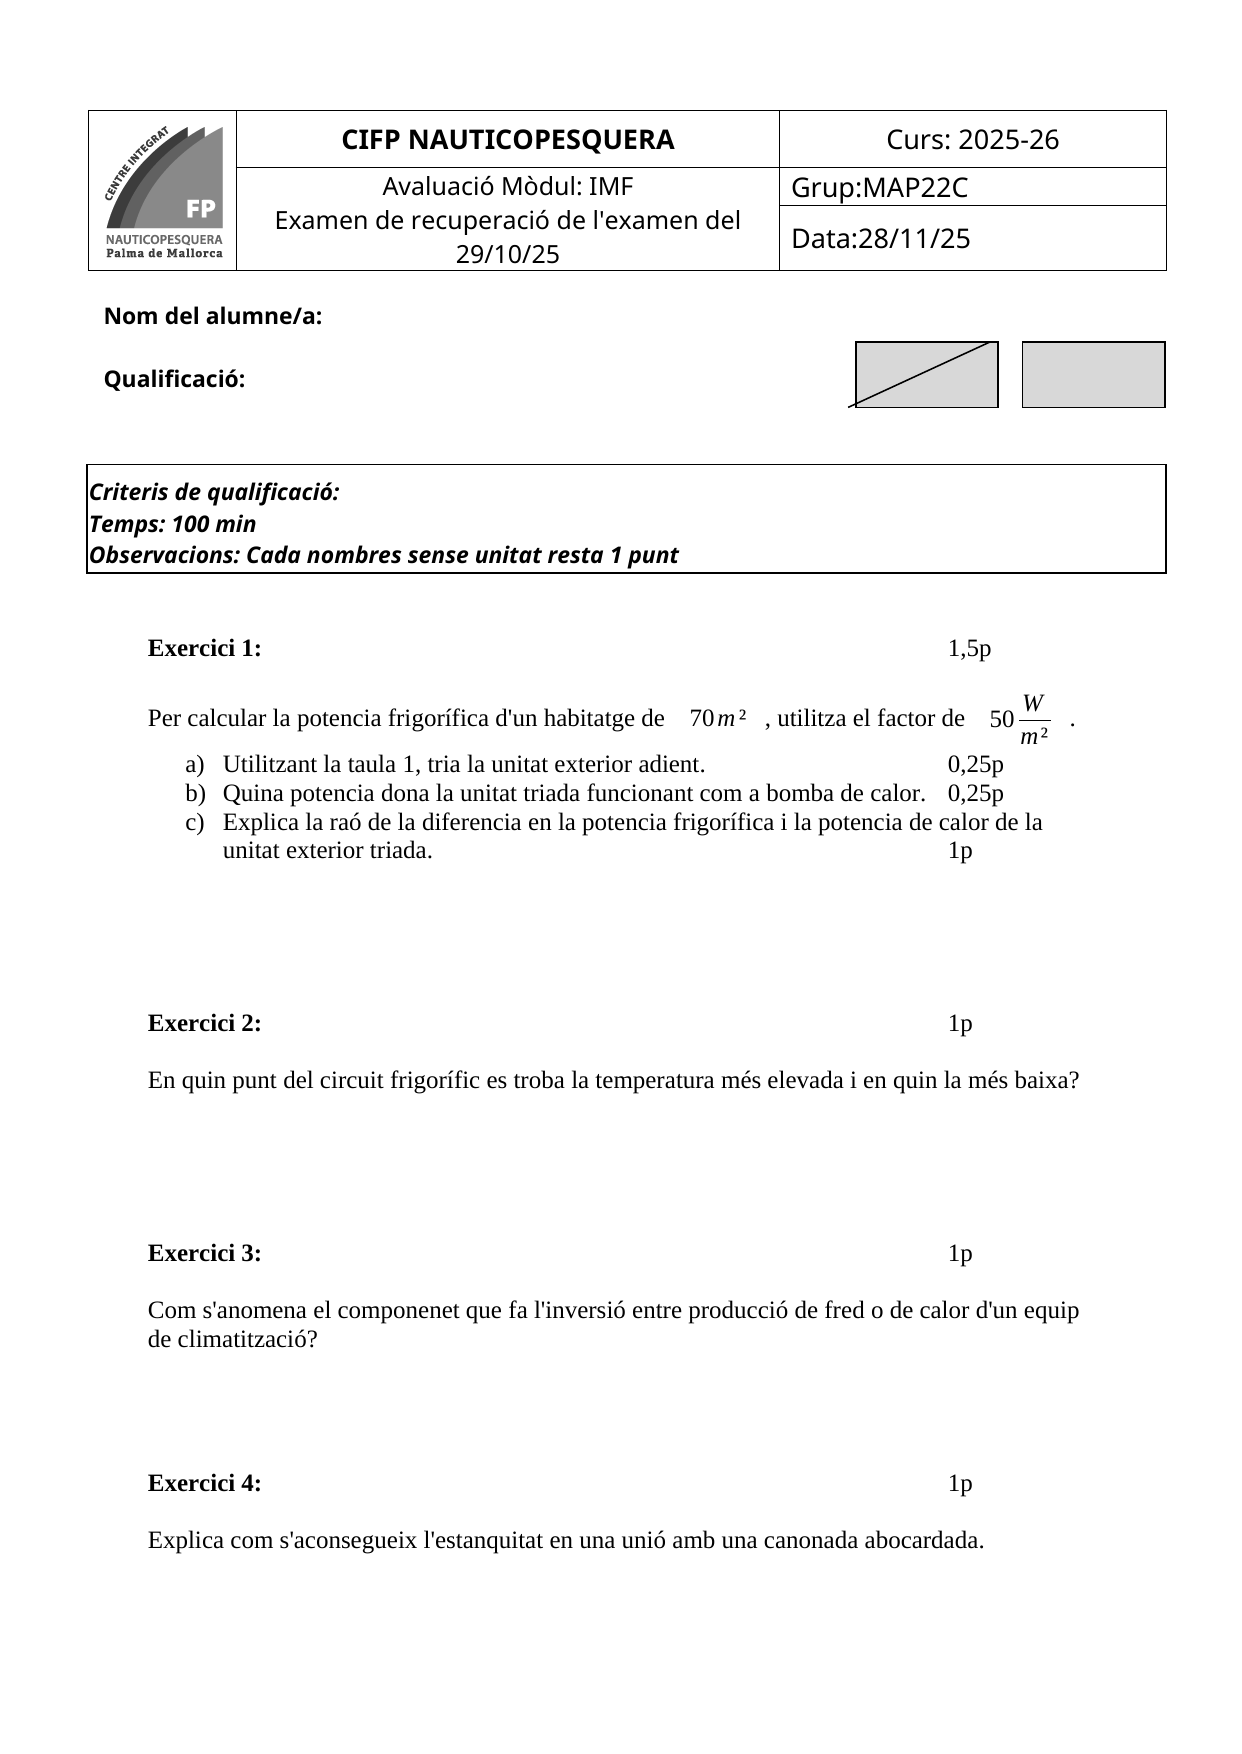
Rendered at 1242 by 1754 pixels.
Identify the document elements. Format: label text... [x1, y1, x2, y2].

text Exercici 2: 1p [148, 1008, 1094, 1037]
text Criteris de qualificació: [89, 476, 1094, 508]
text Per calcular la potencia frigorífica d'un habitatge de , utilitza el factor de . [148, 690, 1094, 749]
text Qualificació: [103, 363, 855, 394]
text Exercici 3: 1p [148, 1238, 1094, 1267]
text En quin punt del circuit frigorífic es troba la temperatura més elevada i en quin la més baixa? [148, 1065, 1094, 1094]
text Nom del alumne/a: [103, 300, 1094, 331]
list Explica la raó de la diferencia en la potencia frigorífica i la potencia de calor de la unitat exterior triada. 1p [185, 807, 1094, 864]
text Explica com s'aconsegueix l'estanquitat en una unió amb una canonada abocardada. [148, 1525, 1094, 1554]
text Exercici 1: 1,5p [148, 633, 1094, 661]
list Quina potencia dona la unitat triada funcionant com a bomba de calor. 0,25p [185, 778, 1094, 807]
text Exercici 4: 1p [148, 1468, 1094, 1497]
picture [100, 116, 229, 265]
text Com s'anomena el componenet que fa l'inversió entre producció de fred o de calor d'un equip de climatització? [148, 1295, 1094, 1353]
text [999, 363, 1022, 394]
text Observacions: Cada nombres sense unitat resta 1 punt [89, 539, 1094, 570]
text Temps: 100 min [89, 508, 1094, 539]
list Utilitzant la taula 1, tria la unitat exterior adient. 0,25p [185, 749, 1094, 778]
